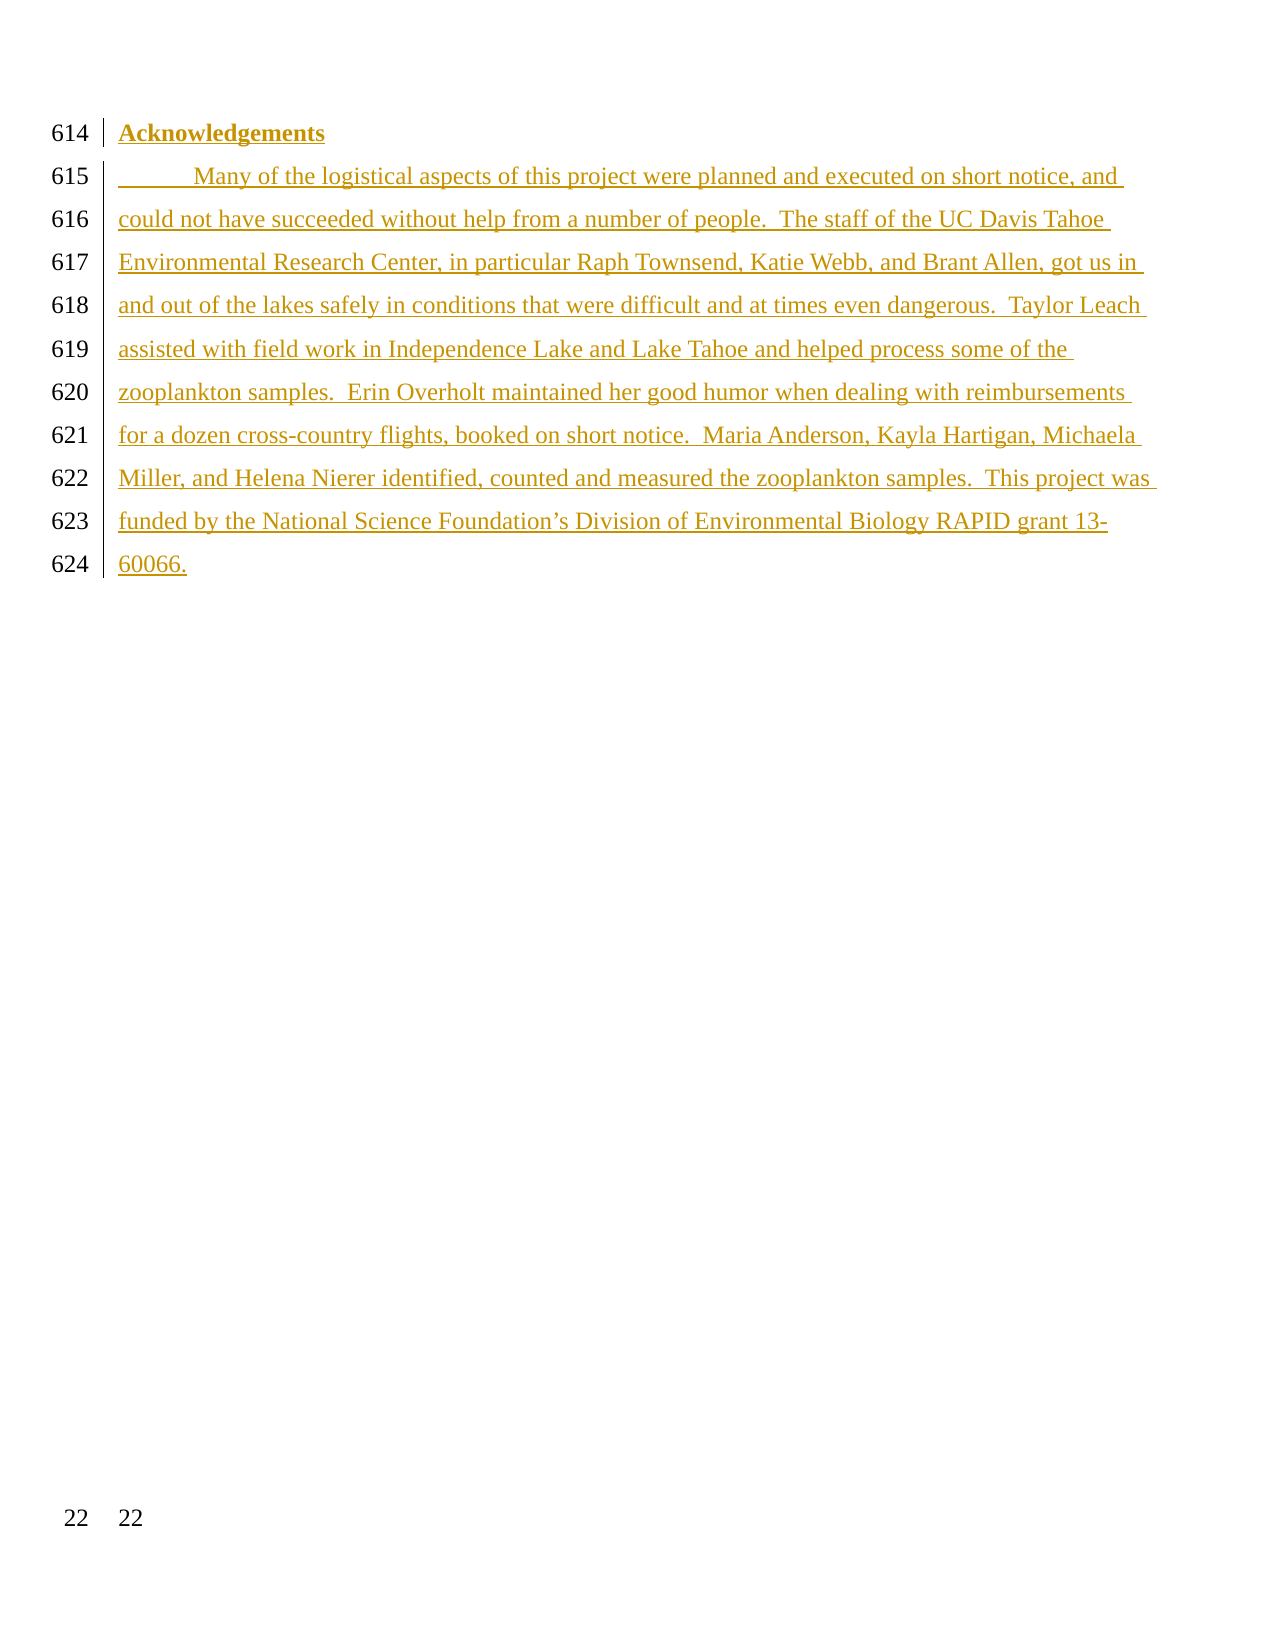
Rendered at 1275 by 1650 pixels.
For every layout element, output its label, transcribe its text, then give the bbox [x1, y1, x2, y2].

text Many of the logistical aspects of this project were planned and executed on short notice, and could not have succeeded without help from a number of people. The staff of the UC Davis Tahoe Environmental Research Center, in particular Raph Townsend, Katie Webb, and Brant Allen, got us in and out of the lakes safely in conditions that were difficult and at times even dangerous. Taylor Leach assisted with field work in Independence Lake and Lake Tahoe and helped process some of the zooplankton samples. Erin Overholt maintained her good humor when dealing with reimbursements for a dozen cross-country flights, booked on short notice. Maria Anderson, Kayla Hartigan, Michaela Miller, and Helena Nierer identified, counted and measured the zooplankton samples. This project was [118, 161, 1157, 488]
text Acknowledgements [118, 118, 1157, 147]
text funded by the National Science Foundation’s Division of Environmental Biology RAPID grant 13-60066. [118, 489, 1157, 578]
